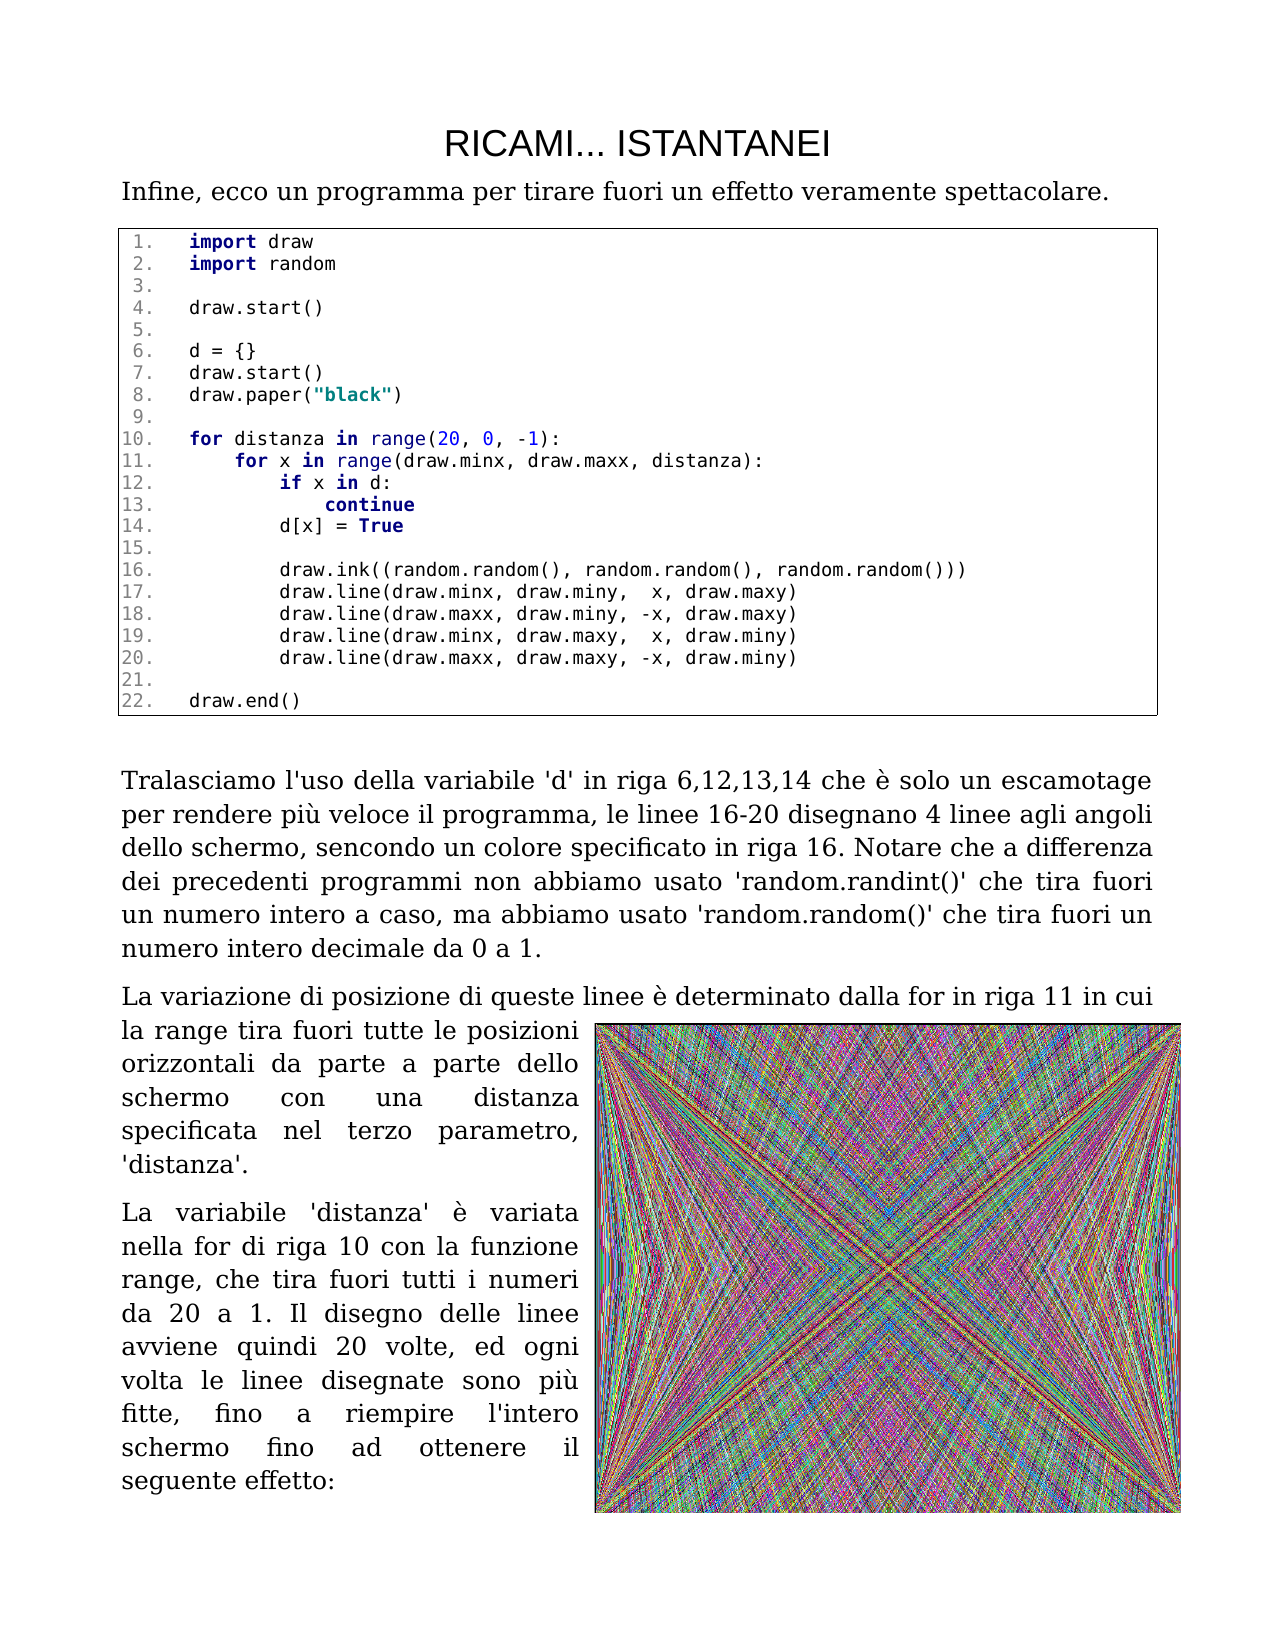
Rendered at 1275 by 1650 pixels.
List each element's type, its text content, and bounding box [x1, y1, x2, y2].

text La variabile 'distanza' è variata nella for di riga 10 con la funzione range, che tira fuori tutti i numeri da 20 a 1. Il disegno delle linee avviene quindi 20 volte, ed ogni volta le linee disegnate sono più fitte, fino a riempire l'intero schermo fino ad ottenere il seguente effetto: [118, 1195, 594, 1499]
text 1. import draw 2. import random 3. 4. draw.start() 5. 6. d = {} 7. draw.start() 8. draw.paper("black") 9. 10. for distanza in range(20, 0, -1): 11. for x in range(draw.minx, draw.maxx, distanza): 12. if x in d: 13. continue 14. d[x] = True 15. 16. draw.ink((random.random(), random.random(), random.random())) 17. draw.line(draw.minx, draw.miny, x, draw.maxy) 18. draw.line(draw.maxx, draw.miny, -x, draw.maxy) 19. draw.line(draw.minx, draw.maxy, x, draw.miny) 20. draw.line(draw.maxx, draw.maxy, -x, draw.miny) [119, 229, 1157, 665]
picture [594, 1023, 1181, 1513]
text La variazione di posizione di queste linee è determinato dalla for in riga 11 in cui la range tira fuori tutte le posizioni orizzontali da parte a parte dello schermo con una distanza specificata nel terzo parametro, 'distanza'. [118, 979, 1157, 1179]
text 21. 22. draw.end() [119, 665, 1157, 715]
text Tralasciamo l'uso della variabile 'd' in riga 6,12,13,14 che è solo un escamotage per rendere più veloce il programma, le linee 16-20 disegnano 4 linee agli angoli dello schermo, sencondo un colore specificato in riga 16. Notare che a differenza dei precedenti programmi non abbiamo usato 'random.randint()' che tira fuori un numero intero a caso, ma abbiamo usato 'random.random()' che tira fuori un numero intero decimale da 0 a 1. [118, 763, 1157, 963]
subtitle RICAMI... ISTANTANEI [118, 118, 1157, 164]
text Infine, ecco un programma per tirare fuori un effetto veramente spettacolare. [118, 174, 1157, 209]
